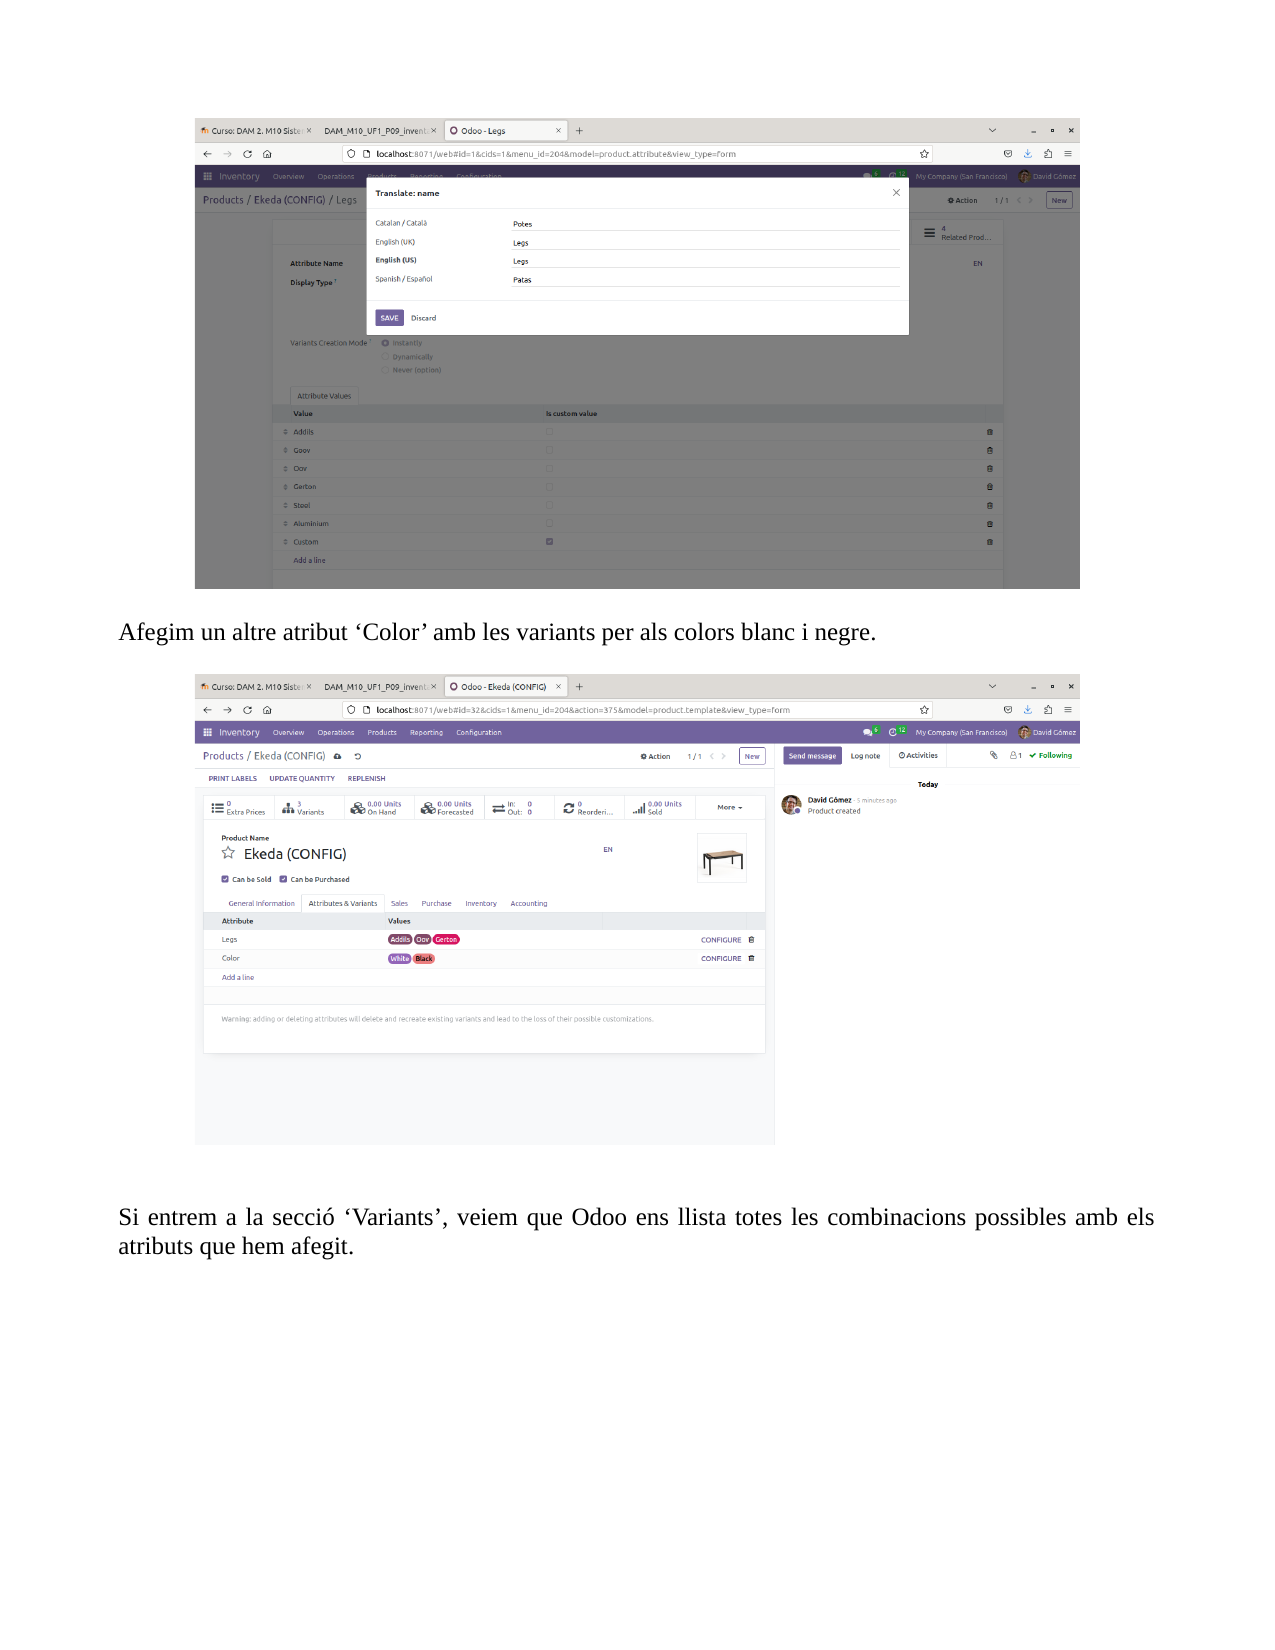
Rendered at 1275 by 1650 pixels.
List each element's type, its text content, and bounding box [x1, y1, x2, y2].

picture [194, 674, 1080, 1145]
picture [194, 118, 1080, 589]
text Si entrem a la secció ‘Variants’, veiem que Odoo ens llista totes les combinacions possibles amb els atributs que hem afegit. [118, 1202, 1157, 1259]
text Afegim un altre atribut ‘Color’ amb les variants per als colors blanc i negre. [118, 617, 1157, 646]
